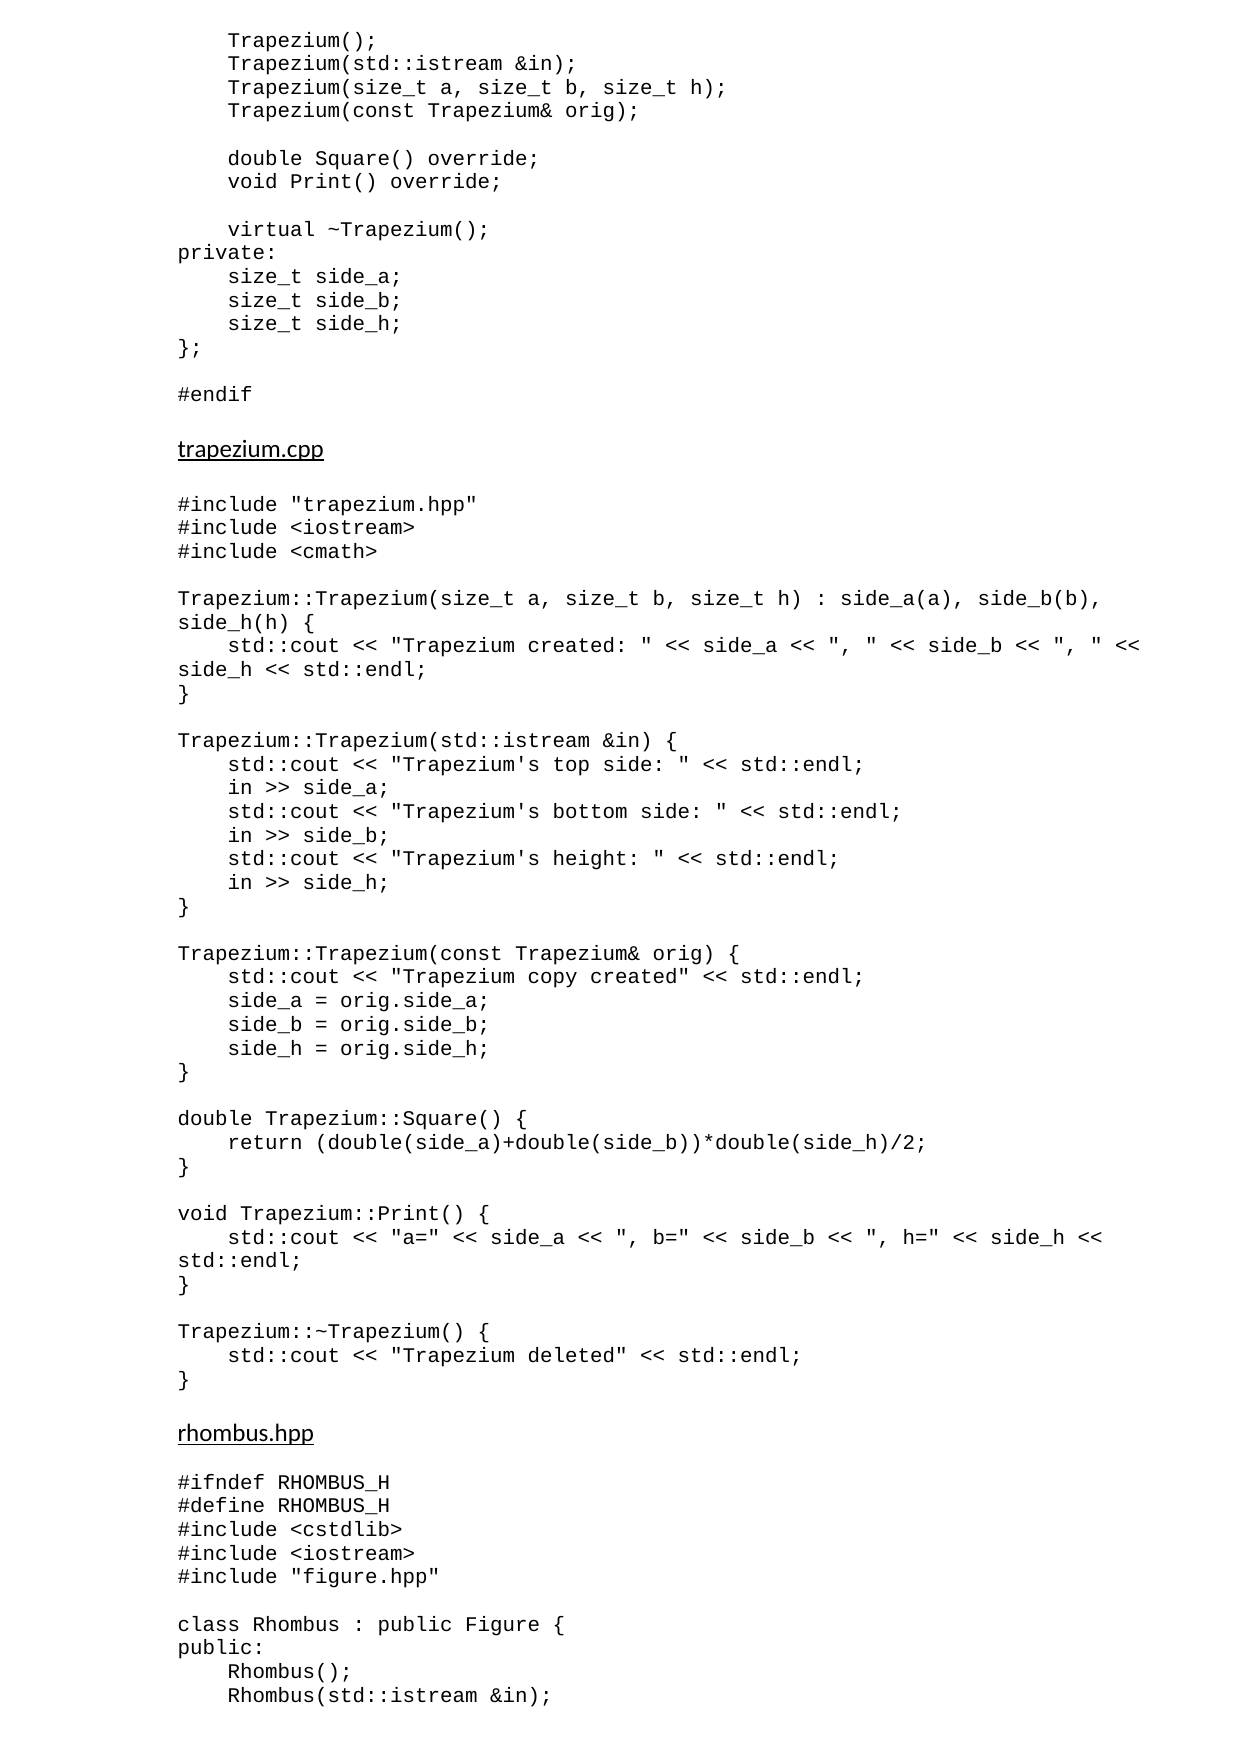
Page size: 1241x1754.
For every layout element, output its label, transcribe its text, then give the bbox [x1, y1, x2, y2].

text rhombus.hpp [103, 1418, 1152, 1448]
text } [177, 1061, 1152, 1085]
text class Rhombus : public Figure { [177, 1614, 1152, 1637]
text side_h = orig.side_h; [177, 1037, 1152, 1061]
text virtual ~Trapezium(); [103, 219, 1152, 242]
text Rhombus(); [177, 1661, 1152, 1684]
text #ifndef RHOMBUS_H [177, 1472, 1152, 1495]
text }; [103, 337, 1152, 361]
text private: [103, 242, 1152, 266]
text std::cout << "Trapezium deleted" << std::endl; [177, 1345, 1152, 1368]
text #include <cmath> [177, 541, 1152, 564]
text std::cout << "Trapezium's height: " << std::endl; [177, 848, 1152, 872]
text Trapezium(size_t a, size_t b, size_t h); [103, 77, 1152, 101]
text #define RHOMBUS_H [177, 1495, 1152, 1519]
text void Trapezium::Print() { [177, 1203, 1152, 1227]
text Trapezium(std::istream &in); [103, 53, 1152, 77]
text std::cout << "Trapezium's top side: " << std::endl; [177, 754, 1152, 777]
text #include <iostream> [177, 1543, 1152, 1566]
text void Print() override; [103, 171, 1152, 195]
text Trapezium::~Trapezium() { [177, 1321, 1152, 1345]
text in >> side_a; [177, 777, 1152, 801]
text side_a = orig.side_a; [177, 990, 1152, 1014]
text } [177, 683, 1152, 706]
text #include <cstdlib> [177, 1519, 1152, 1543]
text #include "figure.hpp" [177, 1566, 1152, 1590]
text #include "trapezium.hpp" [177, 494, 1152, 517]
text } [177, 1156, 1152, 1179]
text #include <iostream> [177, 517, 1152, 541]
text Trapezium(); [103, 29, 1152, 53]
text size_t side_b; [103, 290, 1152, 313]
text double Square() override; [103, 148, 1152, 171]
text return (double(side_a)+double(side_b))*double(side_h)/2; [177, 1132, 1152, 1156]
text in >> side_h; [177, 872, 1152, 896]
text } [177, 1368, 1152, 1392]
text in >> side_b; [177, 825, 1152, 848]
text #endif [103, 384, 1152, 408]
text } [177, 896, 1152, 919]
text size_t side_a; [103, 266, 1152, 290]
text Trapezium::Trapezium(std::istream &in) { [177, 730, 1152, 754]
text Trapezium::Trapezium(size_t a, size_t b, size_t h) : side_a(a), side_b(b), side_h(h) { [177, 588, 1152, 636]
text double Trapezium::Square() { [177, 1108, 1152, 1132]
text std::cout << "Trapezium copy created" << std::endl; [177, 967, 1152, 990]
text Trapezium::Trapezium(const Trapezium& orig) { [177, 943, 1152, 967]
text } [177, 1274, 1152, 1298]
text public: [177, 1637, 1152, 1661]
text Trapezium(const Trapezium& orig); [103, 101, 1152, 124]
text std::cout << "a=" << side_a << ", b=" << side_b << ", h=" << side_h << std::endl; [177, 1227, 1152, 1274]
text std::cout << "Trapezium's bottom side: " << std::endl; [177, 801, 1152, 825]
text std::cout << "Trapezium created: " << side_a << ", " << side_b << ", " << side_h << std::endl; [177, 636, 1152, 683]
text side_b = orig.side_b; [177, 1014, 1152, 1037]
text trapezium.cpp [103, 433, 1152, 464]
text Rhombus(std::istream &in); [177, 1684, 1152, 1708]
text size_t side_h; [103, 313, 1152, 337]
